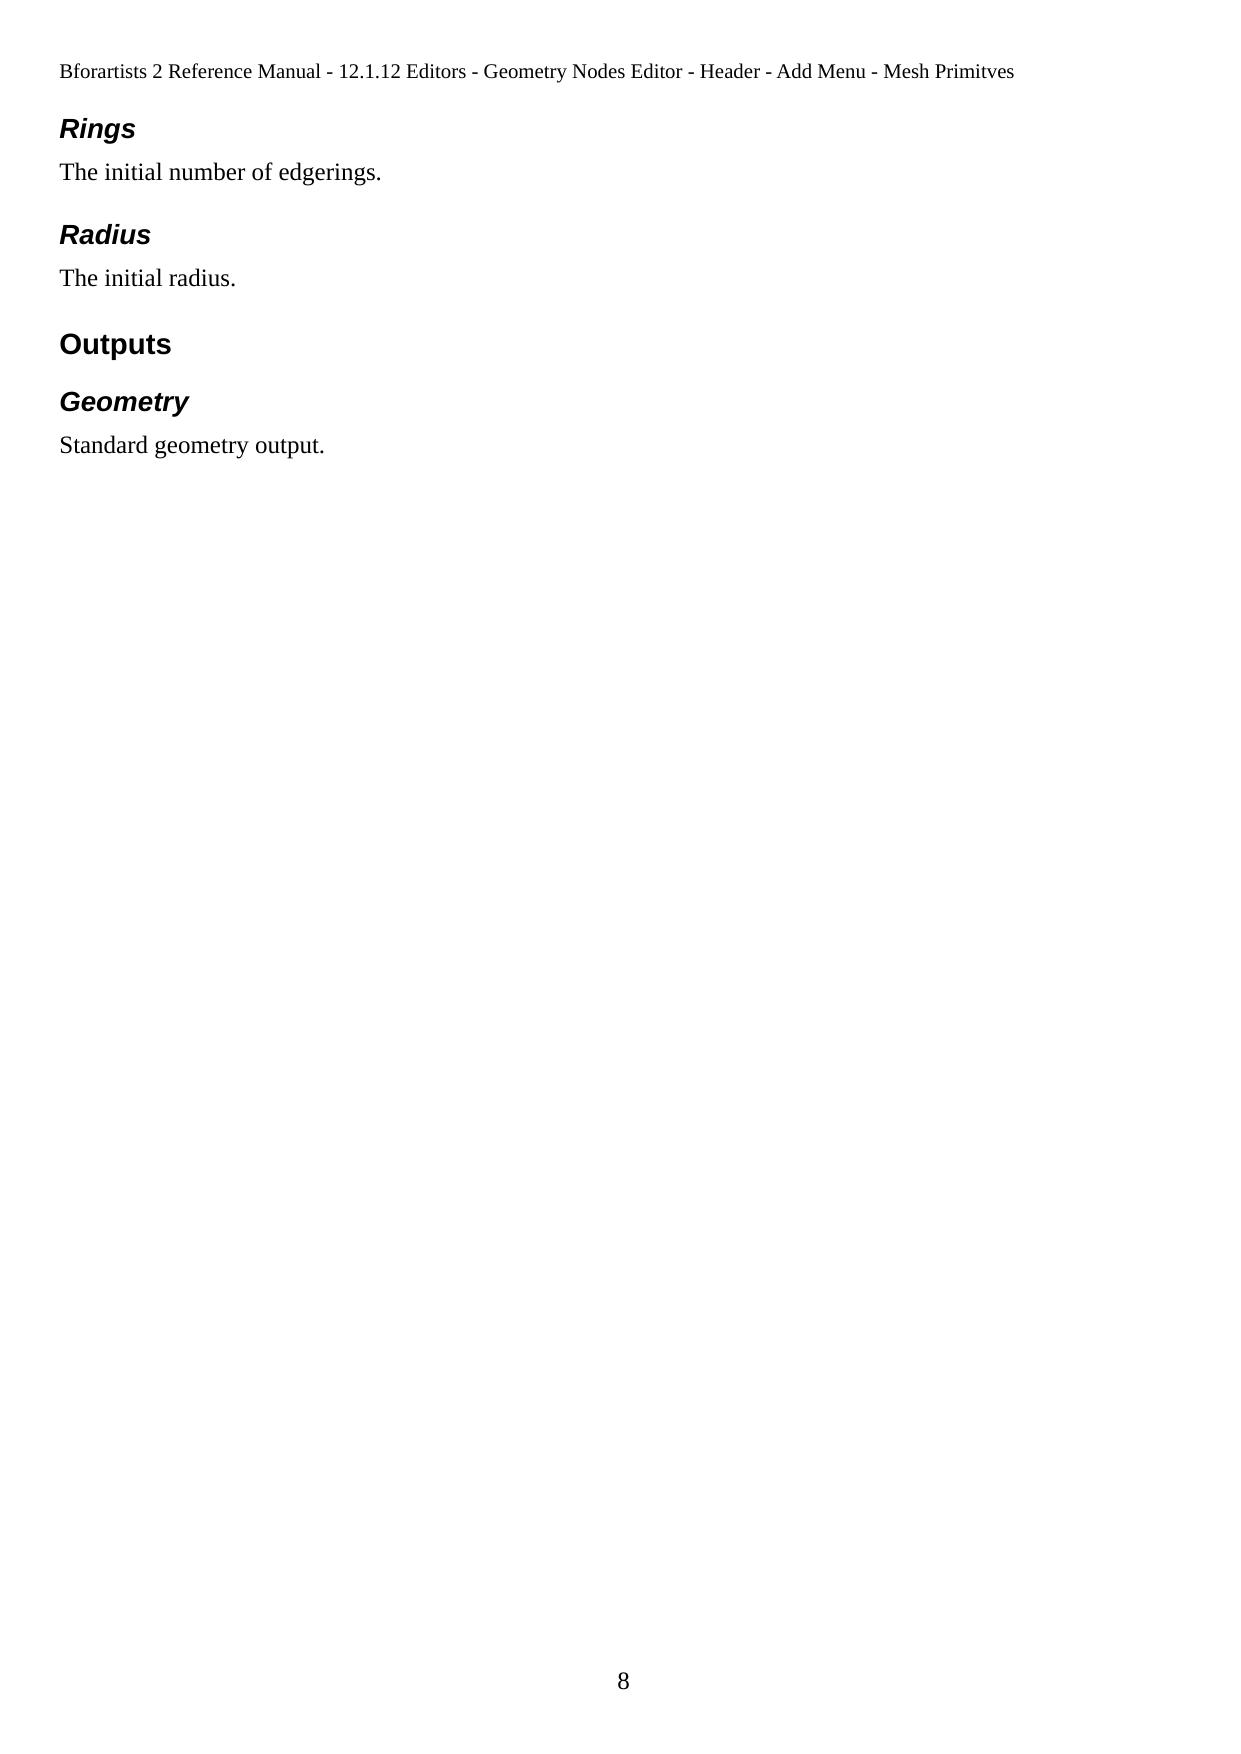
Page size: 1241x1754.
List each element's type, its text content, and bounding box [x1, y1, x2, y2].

subtitle Radius [59, 218, 1181, 250]
text Standard geometry output. [59, 430, 1181, 458]
text The initial radius. [59, 263, 1181, 292]
subtitle Rings [59, 113, 1181, 144]
text The initial number of edgerings. [59, 157, 1181, 186]
subtitle Geometry [59, 385, 1181, 417]
subtitle Outputs [59, 327, 1181, 360]
